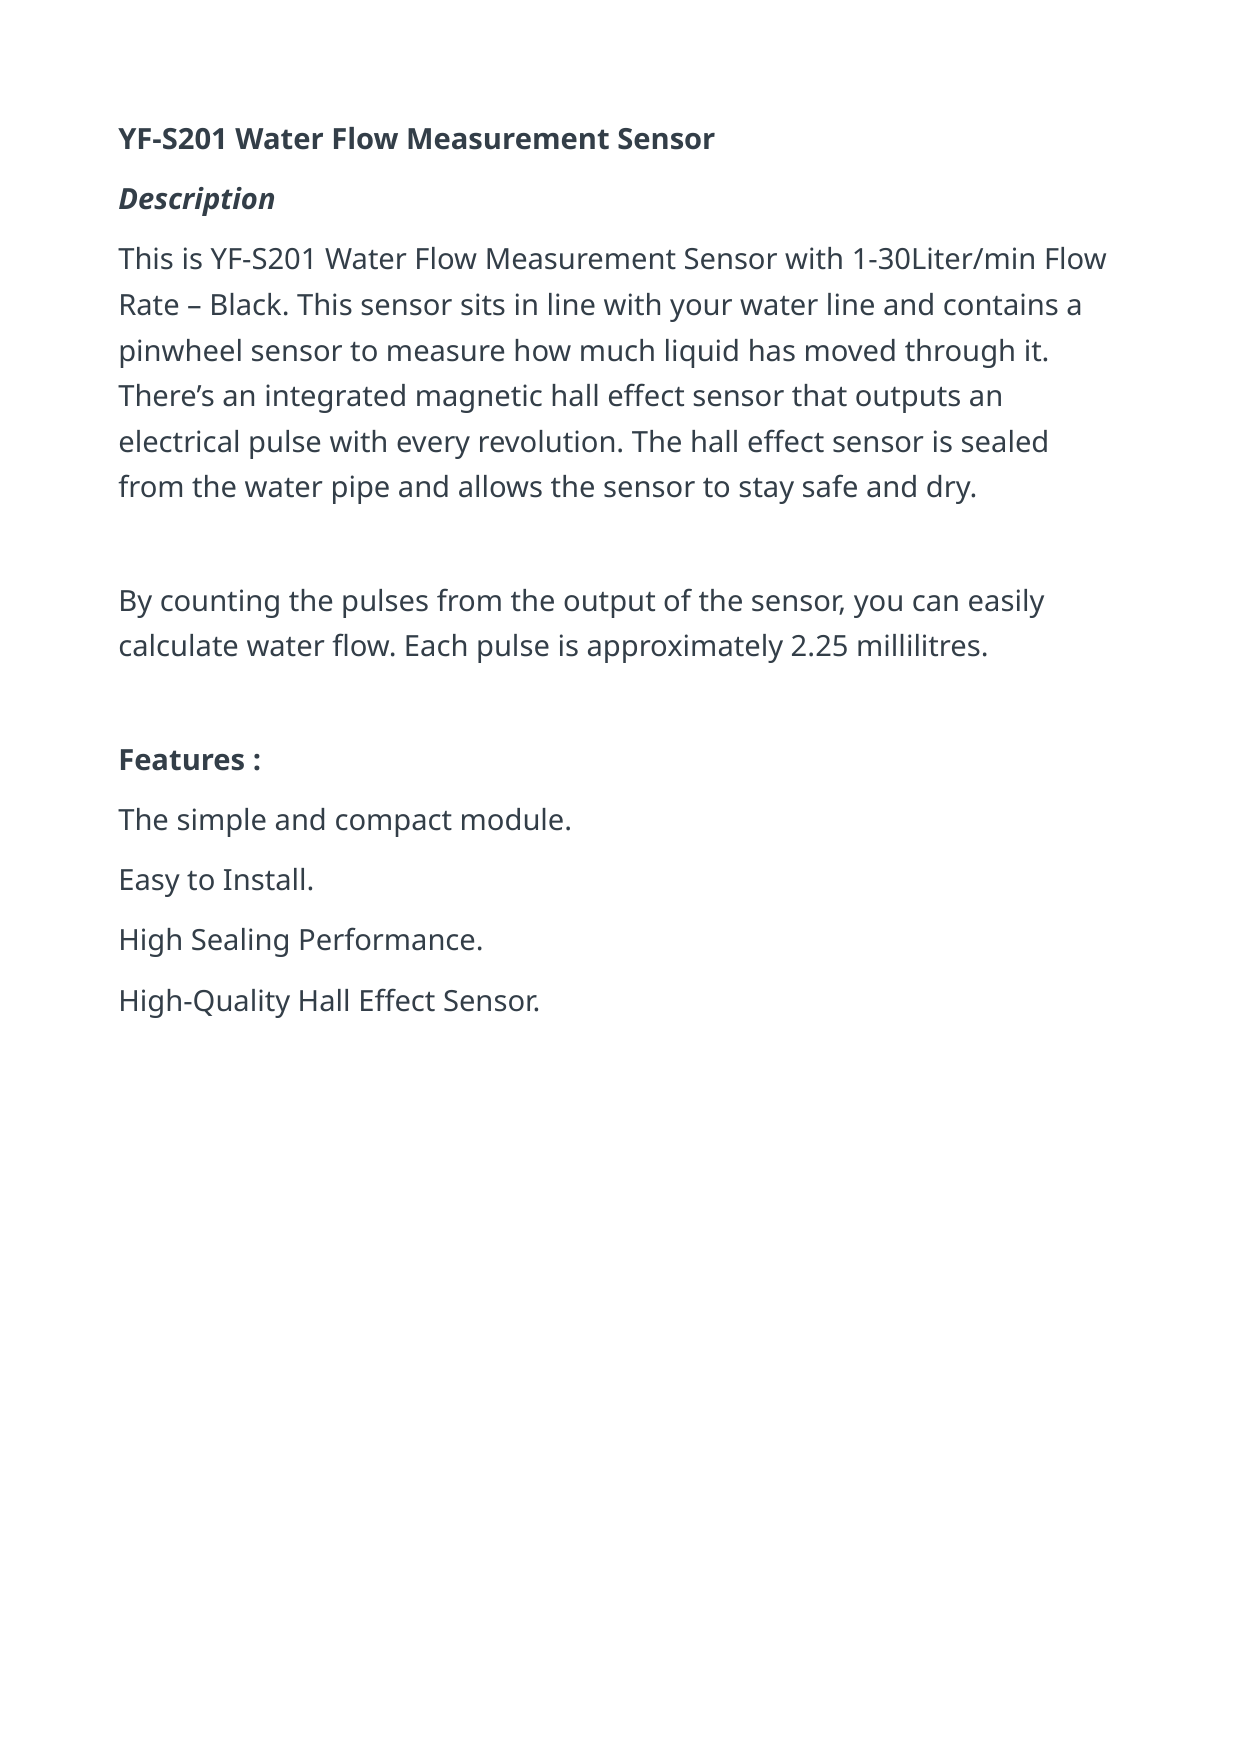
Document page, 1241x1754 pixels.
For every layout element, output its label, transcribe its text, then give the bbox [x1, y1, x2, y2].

text Features : [118, 739, 1122, 779]
text High Sealing Performance. [118, 919, 1122, 959]
text This is YF-S201 Water Flow Measurement Sensor with 1-30Liter/min Flow Rate – Black. This sensor sits in line with your water line and contains a pinwheel sensor to measure how much liquid has moved through it. There’s an integrated magnetic hall effect sensor that outputs an electrical pulse with every revolution. The hall effect sensor is sealed from the water pipe and allows the sensor to stay safe and dry. [118, 238, 1122, 506]
text High-Quality Hall Effect Sensor. [118, 980, 1122, 1019]
text YF-S201 Water Flow Measurement Sensor [118, 118, 1122, 158]
text By counting the pulses from the output of the sensor, you can easily calculate water flow. Each pulse is approximately 2.25 millilitres. [118, 580, 1122, 665]
text Easy to Install. [118, 859, 1122, 899]
text The simple and compact module. [118, 799, 1122, 839]
text Description [118, 178, 1122, 218]
